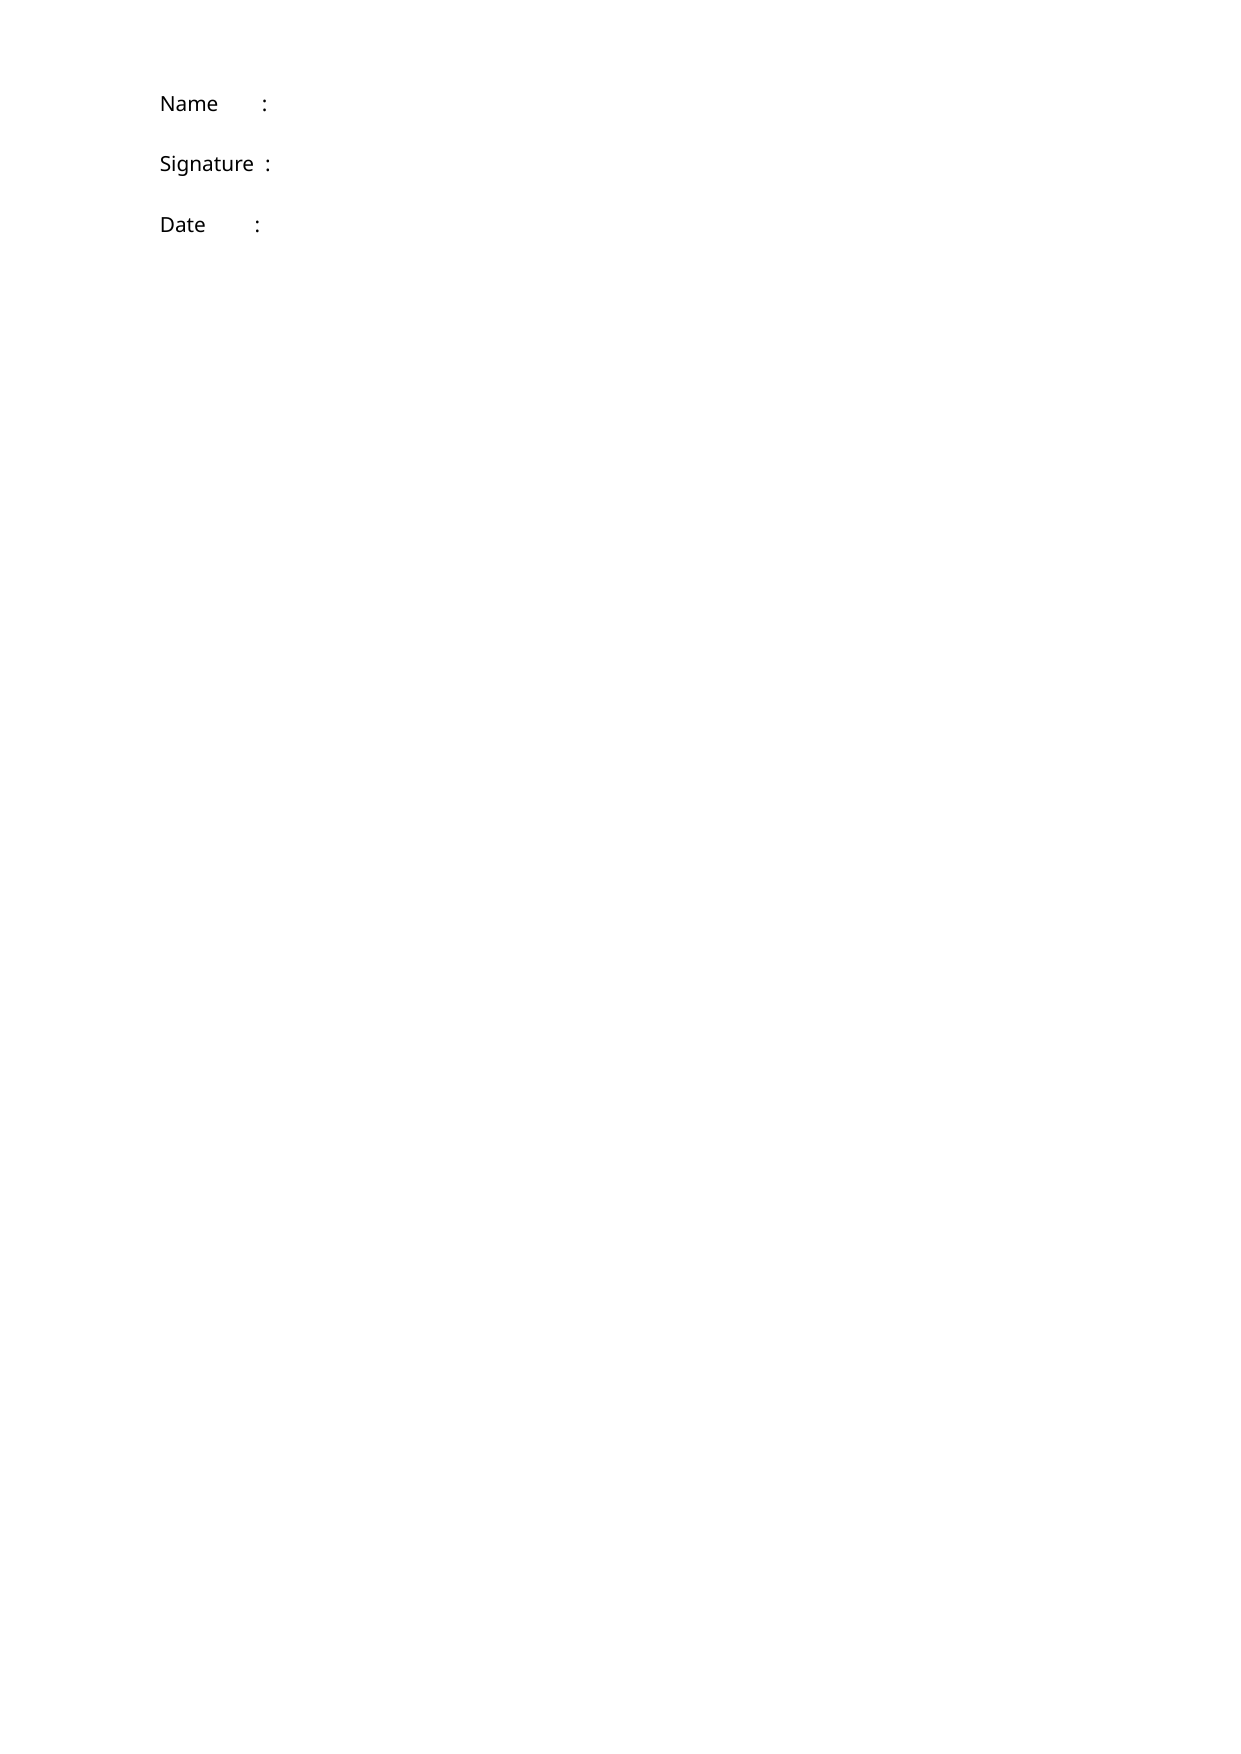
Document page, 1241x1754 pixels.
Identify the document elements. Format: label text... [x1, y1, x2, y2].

text Name : <get_director1(o.id)['name']> [159, 89, 1087, 117]
text Signature : [159, 149, 1087, 178]
text Date : <get_datenow()> [159, 210, 1087, 239]
